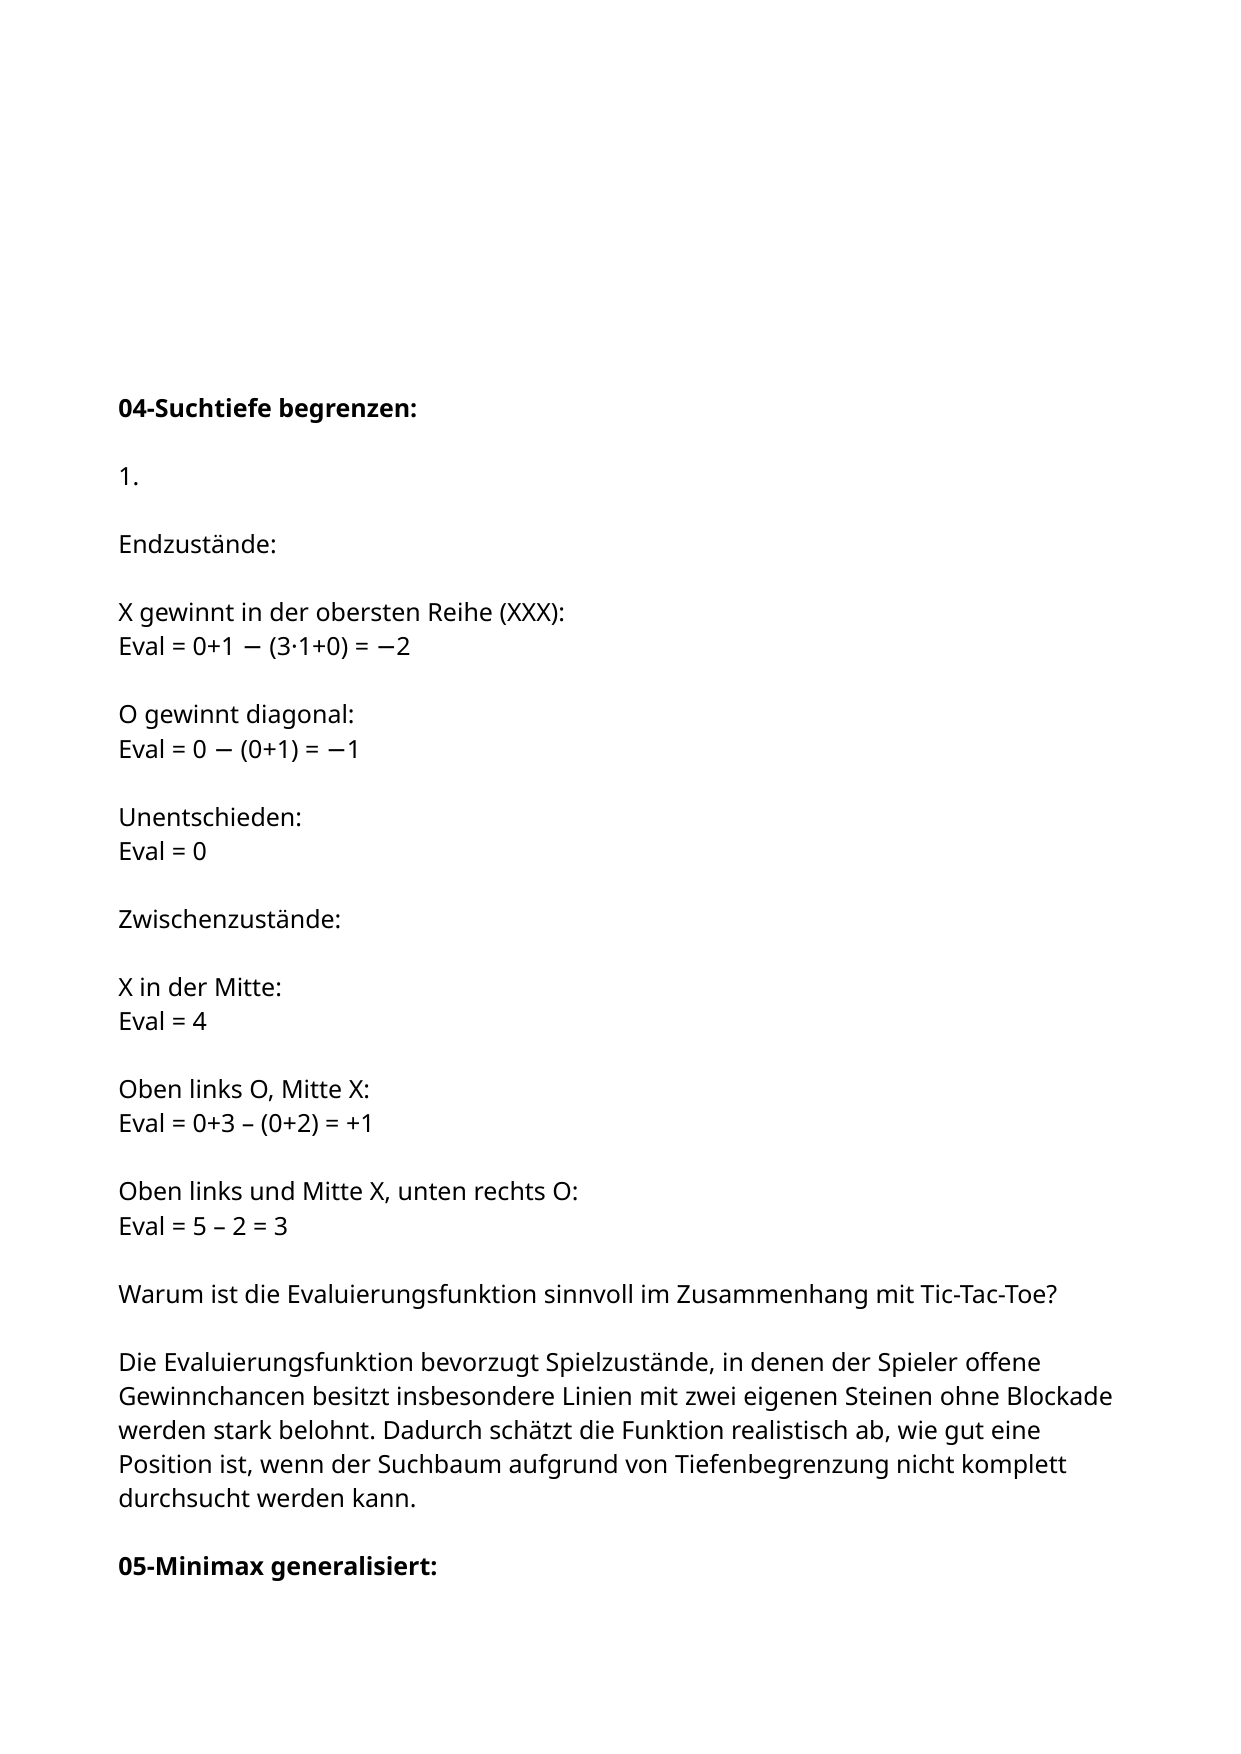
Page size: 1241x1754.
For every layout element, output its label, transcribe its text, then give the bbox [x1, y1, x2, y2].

text 05-Minimax generalisiert: [118, 1549, 1122, 1583]
text Eval = 0+1 − (3·1+0) = −2 [118, 629, 1122, 663]
text Eval = 0 − (0+1) = −1 [118, 731, 1122, 765]
text 04-Suchtiefe begrenzen: [118, 391, 1122, 425]
text Eval = 0+3 – (0+2) = +1 [118, 1106, 1122, 1140]
text O gewinnt diagonal: [118, 697, 1122, 731]
text X in der Mitte: [118, 970, 1122, 1004]
text Die Evaluierungsfunktion bevorzugt Spielzustände, in denen der Spieler offene Gewinnchancen besitzt insbesondere Linien mit zwei eigenen Steinen ohne Blockade werden stark belohnt. Dadurch schätzt die Funktion realistisch ab, wie gut eine Position ist, wenn der Suchbaum aufgrund von Tiefenbegrenzung nicht komplett durchsucht werden kann. [118, 1344, 1122, 1515]
text Eval = 4 [118, 1004, 1122, 1038]
text Eval = 5 – 2 = 3 [118, 1208, 1122, 1242]
text 1. [118, 459, 1122, 493]
text Endzustände: [118, 527, 1122, 561]
text X gewinnt in der obersten Reihe (XXX): [118, 595, 1122, 629]
text Warum ist die Evaluierungsfunktion sinnvoll im Zusammenhang mit Tic-Tac-Toe? [118, 1276, 1122, 1310]
text Oben links und Mitte X, unten rechts O: [118, 1174, 1122, 1208]
text Oben links O, Mitte X: [118, 1072, 1122, 1106]
text Unentschieden: Eval = 0 [118, 799, 1122, 867]
text Zwischenzustände: [118, 902, 1122, 936]
